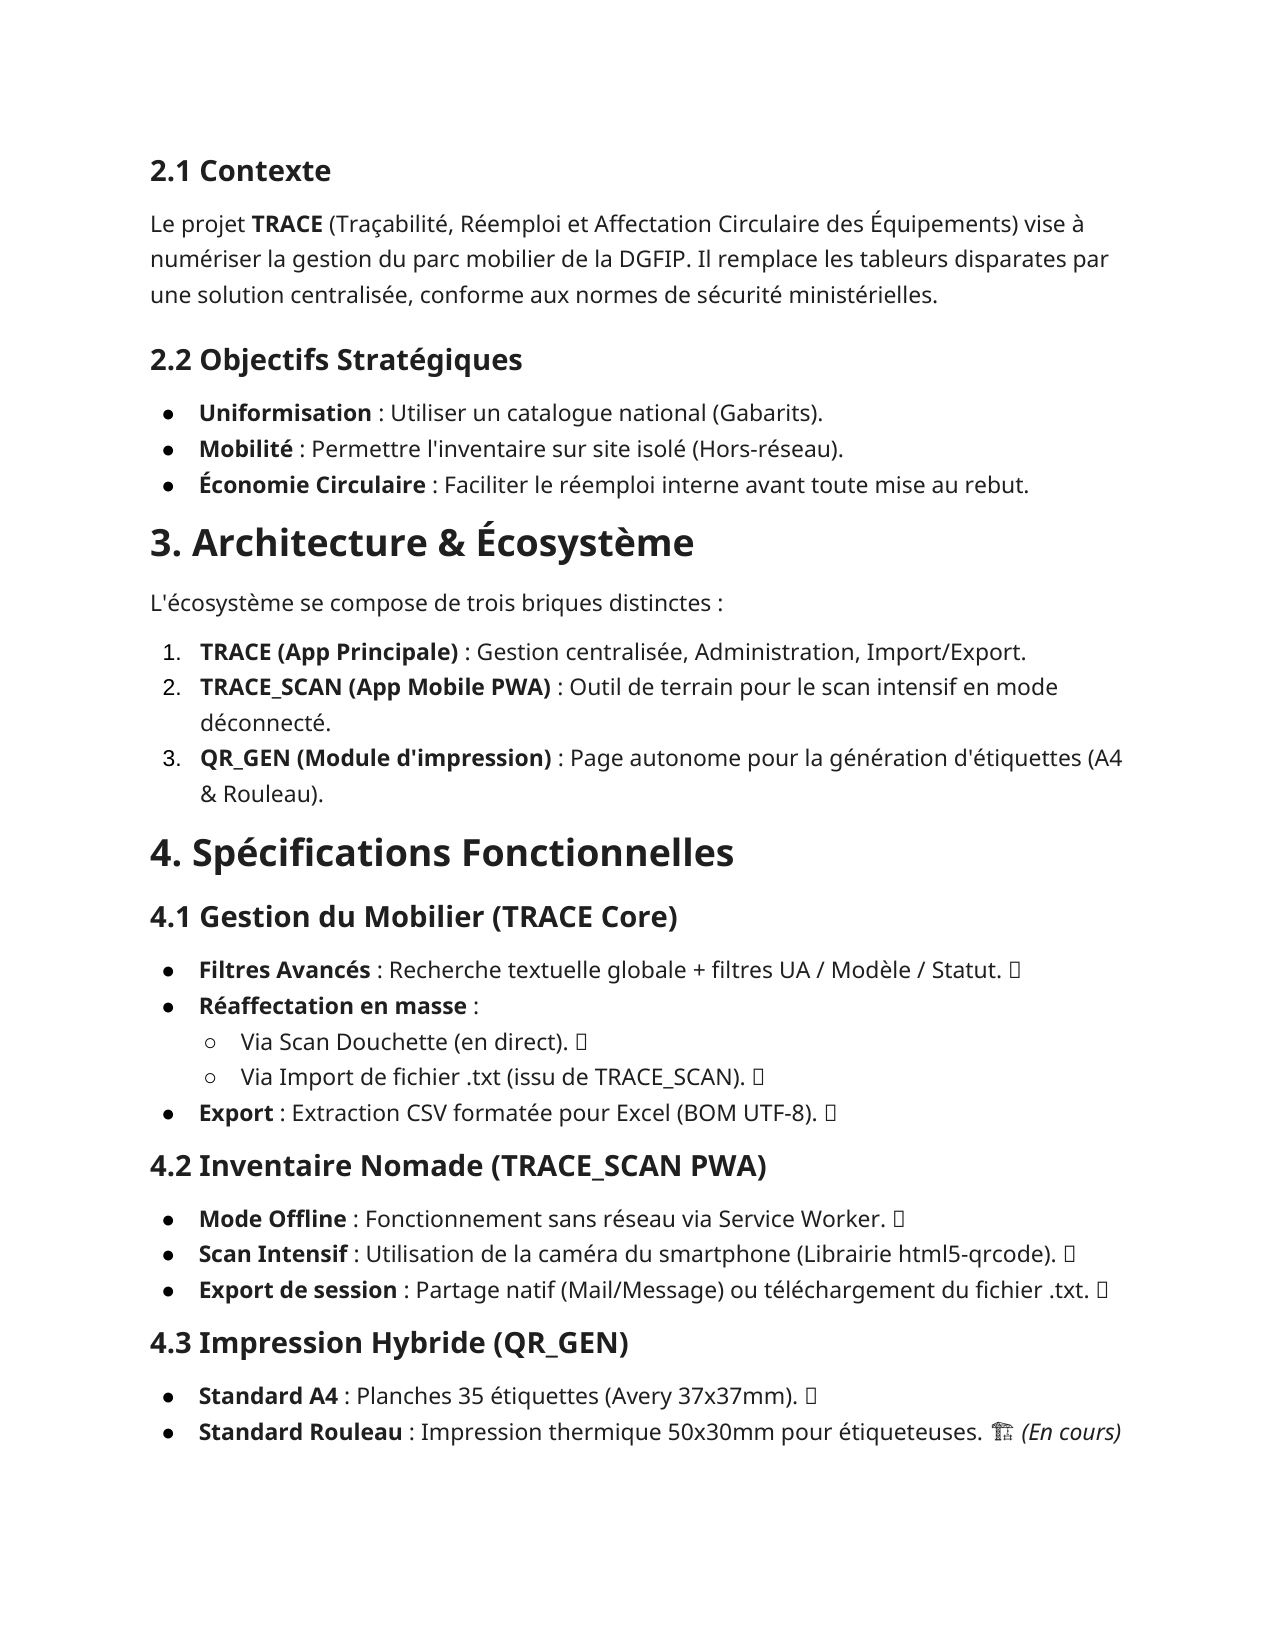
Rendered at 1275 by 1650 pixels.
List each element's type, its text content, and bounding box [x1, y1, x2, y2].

list TRACE_SCAN (App Mobile PWA) : Outil de terrain pour le scan intensif en mode déconnecté. [162, 671, 1125, 738]
text L'écosystème se compose de trois briques distinctes : [150, 587, 1125, 618]
subtitle 2.1 Contexte [150, 150, 1125, 190]
list Mobilité : Permettre l'inventaire sur site isolé (Hors-réseau). [161, 433, 1125, 464]
list TRACE (App Principale) : Gestion centralisée, Administration, Import/Export. [162, 635, 1125, 667]
list Économie Circulaire : Faciliter le réemploi interne avant toute mise au rebut. [161, 468, 1125, 500]
list Export : Extraction CSV formatée pour Excel (BOM UTF-8). ✅ [161, 1097, 1125, 1128]
subtitle 2.2 Objectifs Stratégiques [150, 339, 1125, 379]
list Filtres Avancés : Recherche textuelle globale + filtres UA / Modèle / Statut. ✅ [161, 954, 1125, 986]
list Via Scan Douchette (en direct). ✅ [203, 1026, 1125, 1057]
list QR_GEN (Module d'impression) : Page autonome pour la génération d'étiquettes (A4 & Rouleau). [162, 742, 1125, 809]
text Le projet TRACE (Traçabilité, Réemploi et Affectation Circulaire des Équipements) vise à numériser la gestion du parc mobilier de la DGFIP. Il remplace les tableurs disparates par une solution centralisée, conforme aux normes de sécurité ministérielles. [150, 208, 1125, 310]
list Uniformisation : Utiliser un catalogue national (Gabarits). [161, 397, 1125, 428]
list Scan Intensif : Utilisation de la caméra du smartphone (Librairie html5-qrcode). ✅ [161, 1238, 1125, 1269]
subtitle 4.1 Gestion du Mobilier (TRACE Core) [150, 897, 1125, 936]
subtitle 4.2 Inventaire Nomade (TRACE_SCAN PWA) [150, 1145, 1125, 1185]
list Standard Rouleau : Impression thermique 50x30mm pour étiqueteuses. 🏗️ (En cours) [161, 1415, 1125, 1447]
subtitle 3. Architecture & Écosystème [150, 517, 1125, 568]
list Réaffectation en masse : [161, 990, 1125, 1021]
list Mode Offline : Fonctionnement sans réseau via Service Worker. ✅ [161, 1203, 1125, 1234]
list Export de session : Partage natif (Mail/Message) ou téléchargement du fichier .txt. ✅ [161, 1274, 1125, 1305]
list Via Import de fichier .txt (issu de TRACE_SCAN). ✅ [203, 1061, 1125, 1092]
list Standard A4 : Planches 35 étiquettes (Avery 37x37mm). ✅ [161, 1380, 1125, 1411]
subtitle 4. Spécifications Fonctionnelles [150, 826, 1125, 877]
subtitle 4.3 Impression Hybride (QR_GEN) [150, 1322, 1125, 1362]
